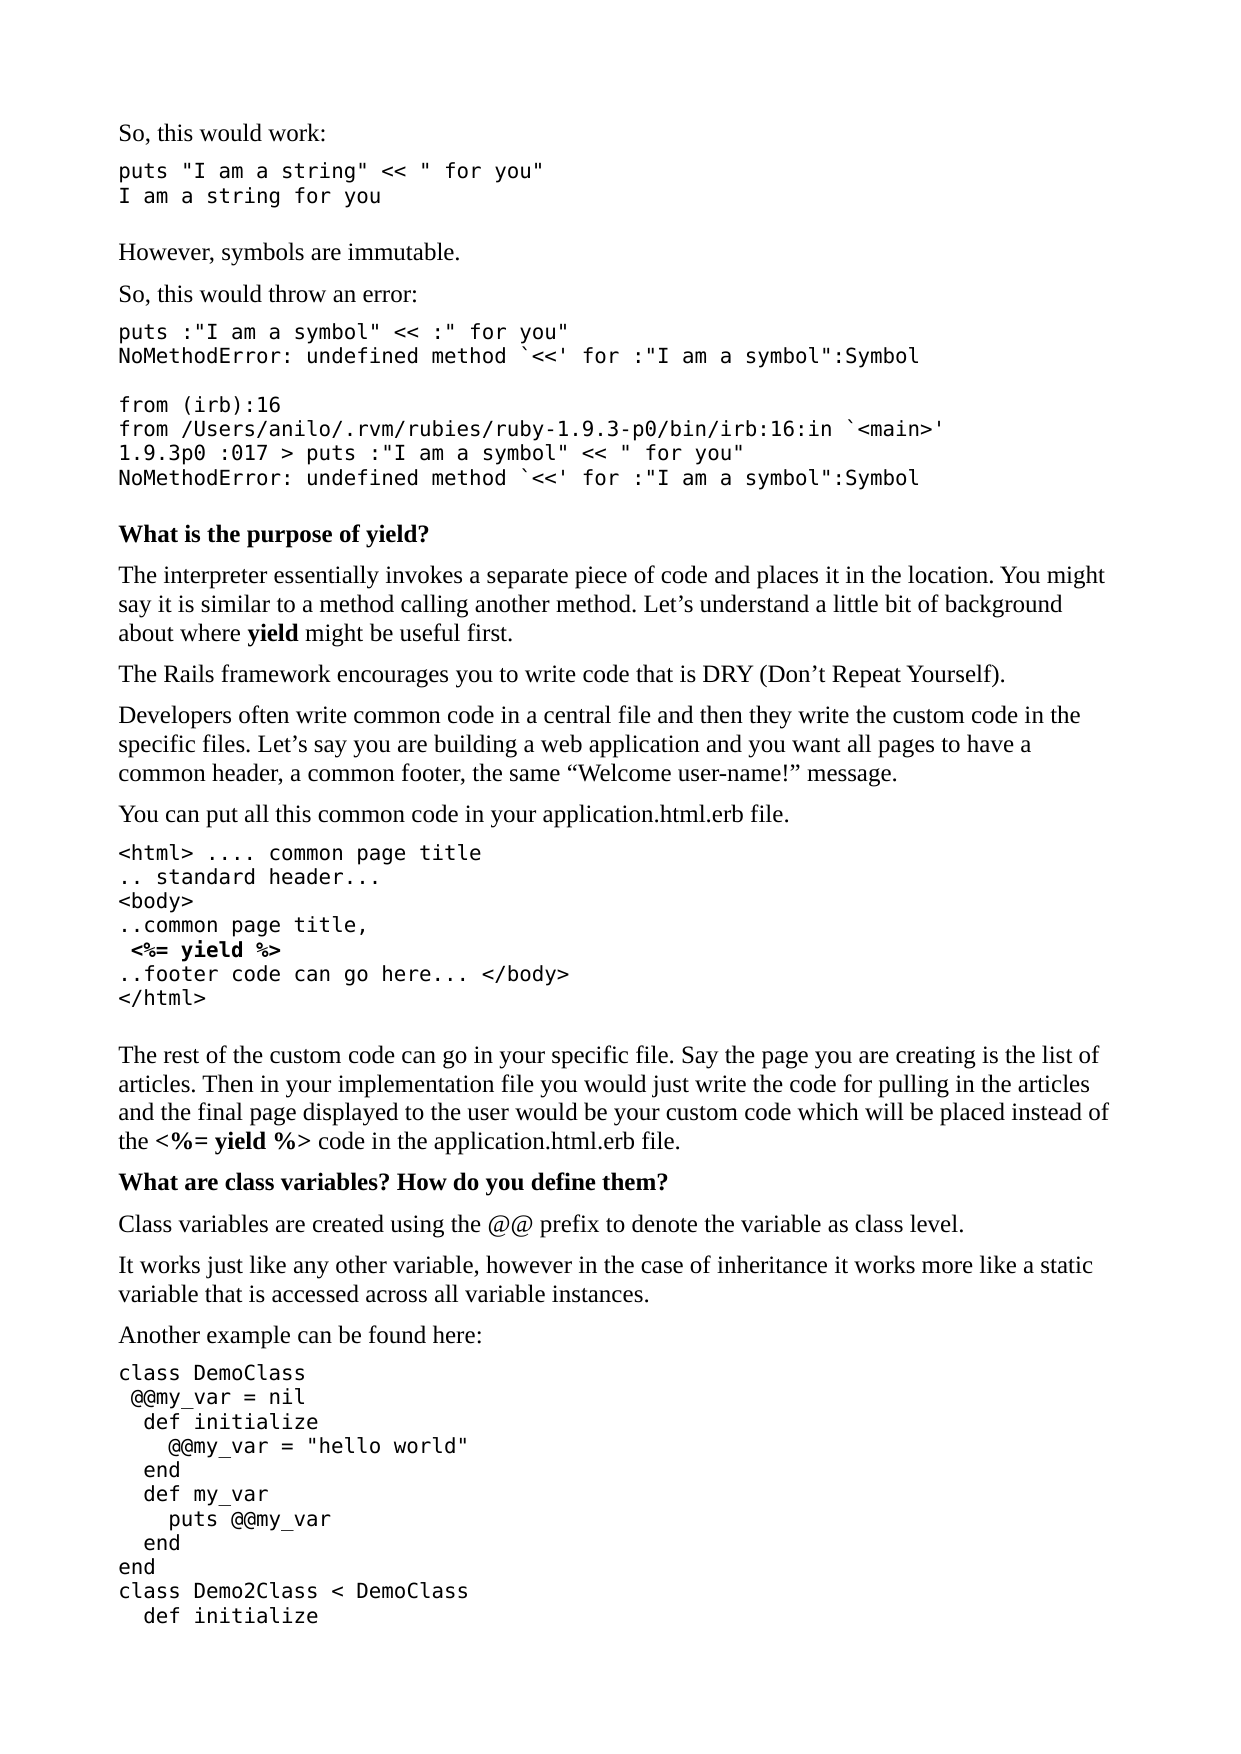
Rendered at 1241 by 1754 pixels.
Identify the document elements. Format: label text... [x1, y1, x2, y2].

text end [118, 1531, 1122, 1555]
text end [118, 1555, 1122, 1579]
text <body> [118, 889, 1122, 913]
text <html> .... common page title [118, 841, 1122, 865]
text Developers often write common code in a central file and then they write the custom code in the specific files. Let’s say you are building a web application and you want all pages to have a common header, a common footer, the same “Welcome user-name!” message. [118, 701, 1122, 787]
text from /Users/anilo/.rvm/rubies/ruby-1.9.3-p0/bin/irb:16:in `<main>' [118, 417, 1122, 441]
text ..footer code can go here... </body> [118, 962, 1122, 986]
text puts @@my_var [118, 1507, 1122, 1531]
text I am a string for you [118, 184, 1122, 208]
text So, this would work: [118, 118, 1122, 147]
text The rest of the custom code can go in your specific file. Say the page you are creating is the list of articles. Then in your implementation file you would just write the code for pulling in the articles and the final page displayed to the user would be your custom code which will be placed instead of the <%= yield %> code in the application.html.erb file. [118, 1040, 1122, 1155]
text def initialize [118, 1604, 1122, 1628]
text Another example can be found here: [118, 1320, 1122, 1349]
text @@my_var = nil [118, 1385, 1122, 1410]
text The Rails framework encourages you to write code that is DRY (Don’t Repeat Yourself). [118, 659, 1122, 688]
text 1.9.3p0 :017 > puts :"I am a symbol" << " for you" [118, 441, 1122, 466]
text Class variables are created using the @@ prefix to denote the variable as class level. [118, 1209, 1122, 1237]
text The interpreter essentially invokes a separate piece of code and places it in the location. You might say it is similar to a method calling another method. Let’s understand a little bit of background about where yield might be useful first. [118, 561, 1122, 647]
text @@my_var = "hello world" [118, 1434, 1122, 1458]
text NoMethodError: undefined method `<<' for :"I am a symbol":Symbol [118, 466, 1122, 490]
text It works just like any other variable, however in the case of inheritance it works more like a static variable that is accessed across all variable instances. [118, 1250, 1122, 1307]
text What is the purpose of yield? [118, 519, 1122, 548]
text puts "I am a string" << " for you" [118, 159, 1122, 184]
text </html> [118, 986, 1122, 1010]
text However, symbols are immutable. [118, 237, 1122, 266]
text end [118, 1458, 1122, 1482]
text from (irb):16 [118, 393, 1122, 417]
text def initialize [118, 1410, 1122, 1434]
text puts :"I am a symbol" << :" for you" [118, 320, 1122, 344]
text ..common page title, [118, 913, 1122, 938]
text You can put all this common code in your application.html.erb file. [118, 799, 1122, 828]
text NoMethodError: undefined method `<<' for :"I am a symbol":Symbol [118, 344, 1122, 368]
text class Demo2Class < DemoClass [118, 1579, 1122, 1604]
text .. standard header... [118, 865, 1122, 889]
text What are class variables? How do you define them? [118, 1167, 1122, 1196]
text So, this would throw an error: [118, 279, 1122, 307]
text <%= yield %> [118, 938, 1122, 962]
text def my_var [118, 1482, 1122, 1507]
text class DemoClass [118, 1361, 1122, 1385]
